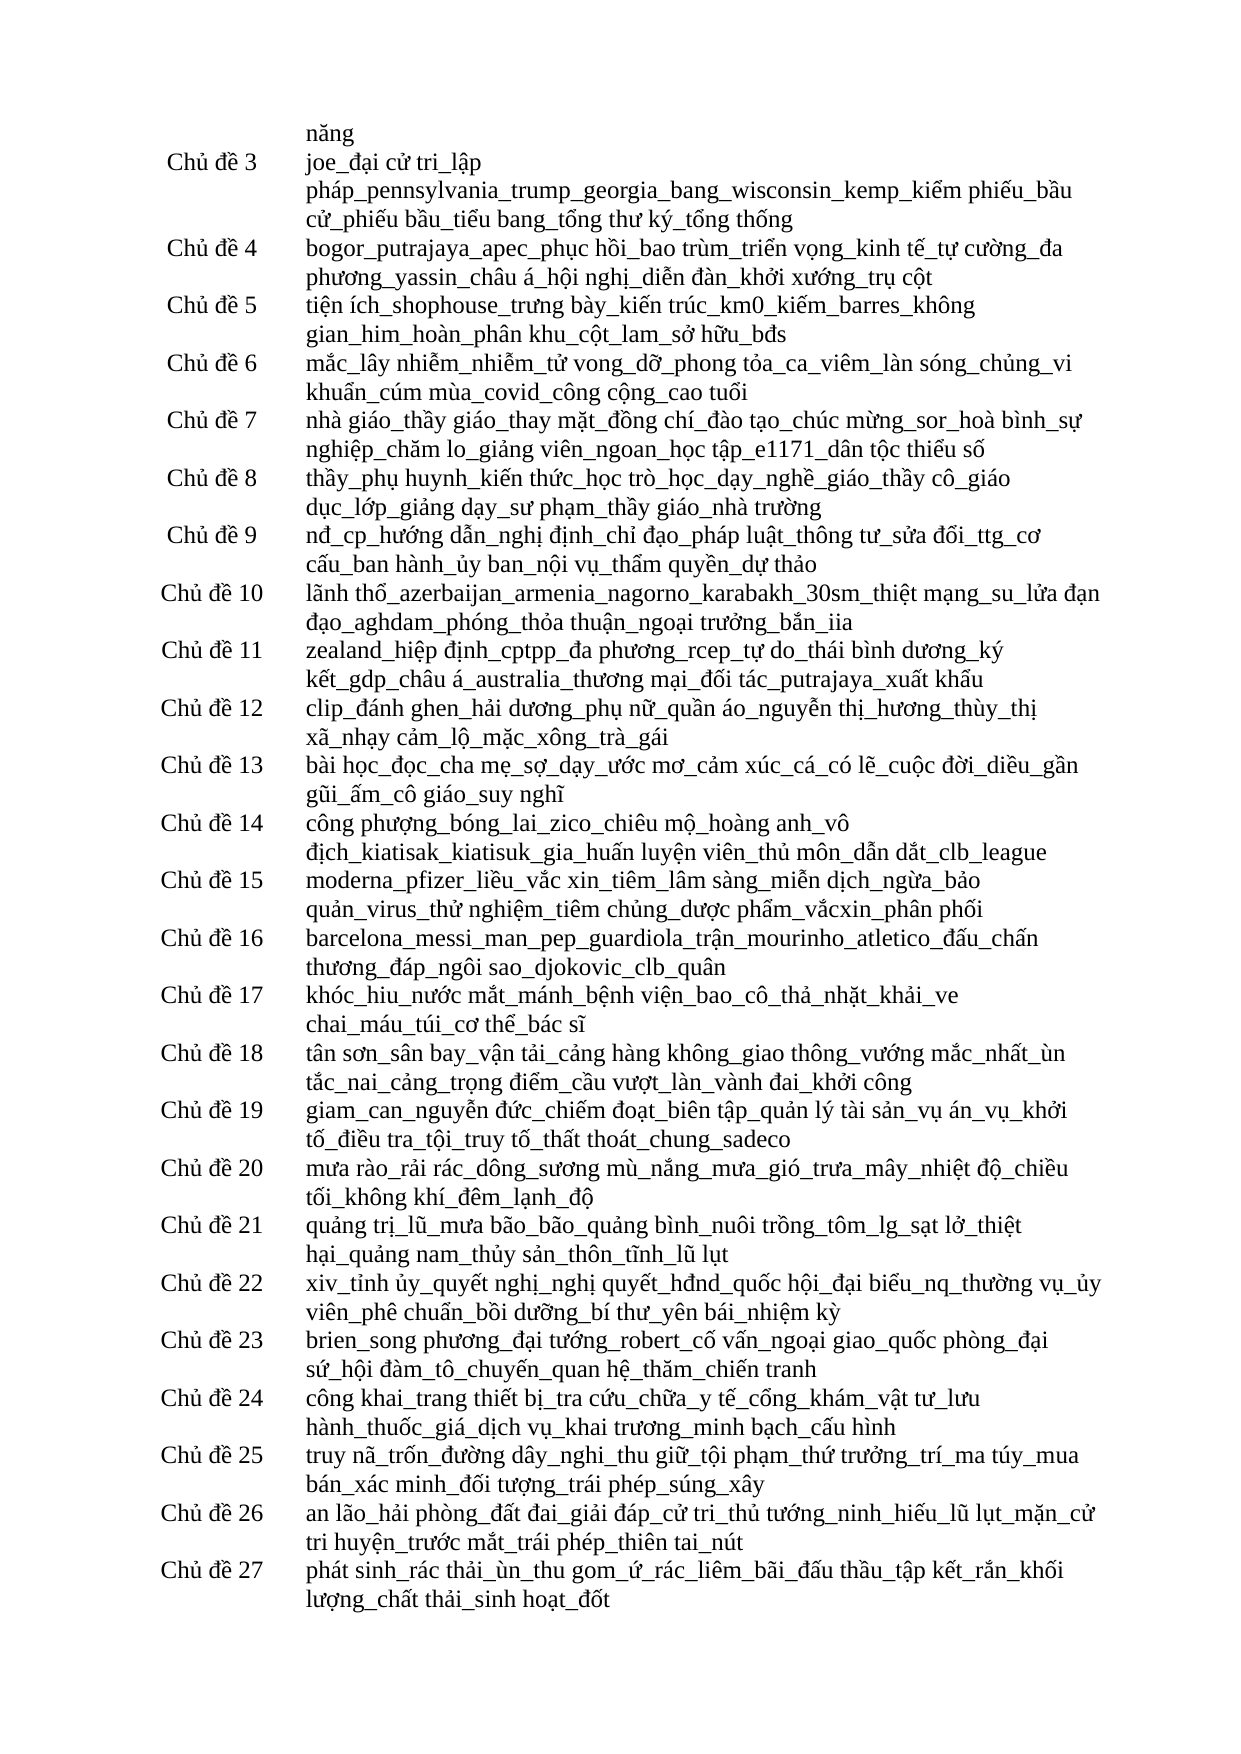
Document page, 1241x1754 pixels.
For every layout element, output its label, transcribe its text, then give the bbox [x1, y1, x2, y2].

table_cell mưa rào_rải rác_dông_sương mù_nắng_mưa_gió_trưa_mây_nhiệt độ_chiều tối_không khí_đêm_lạnh_độ [306, 1153, 1122, 1211]
table_cell joe_đại cử tri_lập pháp_pennsylvania_trump_georgia_bang_wisconsin_kemp_kiểm phiếu_bầu cử_phiếu bầu_tiểu bang_tổng thư ký_tổng thống [306, 147, 1122, 233]
table_cell Chủ đề 20 [118, 1153, 306, 1211]
table_cell Chủ đề 8 [118, 463, 306, 521]
table_cell Chủ đề 7 [118, 406, 306, 463]
table_cell Chủ đề 18 [118, 1038, 306, 1096]
table_cell nhà giáo_thầy giáo_thay mặt_đồng chí_đào tạo_chúc mừng_sor_hoà bình_sự nghiệp_chăm lo_giảng viên_ngoan_học tập_e1171_dân tộc thiểu số [306, 406, 1122, 463]
table_cell Chủ đề 5 [118, 291, 306, 348]
table_cell công khai_trang thiết bị_tra cứu_chữa_y tế_cổng_khám_vật tư_lưu hành_thuốc_giá_dịch vụ_khai trương_minh bạch_cấu hình [306, 1383, 1122, 1441]
table_cell Chủ đề 23 [118, 1326, 306, 1383]
table_cell Chủ đề 22 [118, 1268, 306, 1326]
table_cell Chủ đề 16 [118, 923, 306, 981]
table_cell brien_song phương_đại tướng_robert_cố vấn_ngoại giao_quốc phòng_đại sứ_hội đàm_tô_chuyến_quan hệ_thăm_chiến tranh [306, 1326, 1122, 1383]
table_cell bài học_đọc_cha mẹ_sợ_dạy_ước mơ_cảm xúc_cá_có lẽ_cuộc đời_diều_gần gũi_ấm_cô giáo_suy nghĩ [306, 751, 1122, 808]
table_cell nđ_cp_hướng dẫn_nghị định_chỉ đạo_pháp luật_thông tư_sửa đổi_ttg_cơ cấu_ban hành_ủy ban_nội vụ_thẩm quyền_dự thảo [306, 521, 1122, 578]
table_cell phát sinh_rác thải_ùn_thu gom_ứ_rác_liêm_bãi_đấu thầu_tập kết_rắn_khối lượng_chất thải_sinh hoạt_đốt [306, 1556, 1122, 1613]
table_cell công phượng_bóng_lai_zico_chiêu mộ_hoàng anh_vô địch_kiatisak_kiatisuk_gia_huấn luyện viên_thủ môn_dẫn dắt_clb_league [306, 808, 1122, 866]
table_cell truy nã_trốn_đường dây_nghi_thu giữ_tội phạm_thứ trưởng_trí_ma túy_mua bán_xác minh_đối tượng_trái phép_súng_xây [306, 1441, 1122, 1498]
table_cell moderna_pfizer_liều_vắc xin_tiêm_lâm sàng_miễn dịch_ngừa_bảo quản_virus_thử nghiệm_tiêm chủng_dược phẩm_vắcxin_phân phối [306, 866, 1122, 923]
table_cell Chủ đề 15 [118, 866, 306, 923]
table_cell giam_can_nguyễn đức_chiếm đoạt_biên tập_quản lý tài sản_vụ án_vụ_khởi tố_điều tra_tội_truy tố_thất thoát_chung_sadeco [306, 1096, 1122, 1153]
table_cell Chủ đề 14 [118, 808, 306, 866]
table_cell năng [306, 118, 1122, 147]
table_cell Chủ đề 19 [118, 1096, 306, 1153]
table_cell Chủ đề 13 [118, 751, 306, 808]
table_cell Chủ đề 26 [118, 1498, 306, 1556]
table_cell quảng trị_lũ_mưa bão_bão_quảng bình_nuôi trồng_tôm_lg_sạt lở_thiệt hại_quảng nam_thủy sản_thôn_tĩnh_lũ lụt [306, 1211, 1122, 1268]
table_cell tiện ích_shophouse_trưng bày_kiến trúc_km0_kiếm_barres_không gian_him_hoàn_phân khu_cột_lam_sở hữu_bđs [306, 291, 1122, 348]
table_cell Chủ đề 12 [118, 693, 306, 751]
table_cell Chủ đề 9 [118, 521, 306, 578]
table_cell xiv_tỉnh ủy_quyết nghị_nghị quyết_hđnd_quốc hội_đại biểu_nq_thường vụ_ủy viên_phê chuẩn_bồi dưỡng_bí thư_yên bái_nhiệm kỳ [306, 1268, 1122, 1326]
table_cell mắc_lây nhiễm_nhiễm_tử vong_dỡ_phong tỏa_ca_viêm_làn sóng_chủng_vi khuẩn_cúm mùa_covid_công cộng_cao tuổi [306, 348, 1122, 406]
table_cell Chủ đề 10 [118, 578, 306, 636]
table_cell [118, 118, 306, 147]
table_cell clip_đánh ghen_hải dương_phụ nữ_quần áo_nguyễn thị_hương_thùy_thị xã_nhạy cảm_lộ_mặc_xông_trà_gái [306, 693, 1122, 751]
table_cell Chủ đề 25 [118, 1441, 306, 1498]
table_cell Chủ đề 6 [118, 348, 306, 406]
table_cell barcelona_messi_man_pep_guardiola_trận_mourinho_atletico_đấu_chấn thương_đáp_ngôi sao_djokovic_clb_quân [306, 923, 1122, 981]
table_cell Chủ đề 3 [118, 147, 306, 233]
table_cell bogor_putrajaya_apec_phục hồi_bao trùm_triển vọng_kinh tế_tự cường_đa phương_yassin_châu á_hội nghị_diễn đàn_khởi xướng_trụ cột [306, 233, 1122, 291]
table_cell Chủ đề 24 [118, 1383, 306, 1441]
table_cell zealand_hiệp định_cptpp_đa phương_rcep_tự do_thái bình dương_ký kết_gdp_châu á_australia_thương mại_đối tác_putrajaya_xuất khẩu [306, 636, 1122, 693]
table_cell Chủ đề 4 [118, 233, 306, 291]
table_cell Chủ đề 21 [118, 1211, 306, 1268]
table_cell khóc_hiu_nước mắt_mánh_bệnh viện_bao_cô_thả_nhặt_khải_ve chai_máu_túi_cơ thể_bác sĩ [306, 981, 1122, 1038]
table_cell thầy_phụ huynh_kiến thức_học trò_học_dạy_nghề_giáo_thầy cô_giáo dục_lớp_giảng dạy_sư phạm_thầy giáo_nhà trường [306, 463, 1122, 521]
table_cell Chủ đề 27 [118, 1556, 306, 1613]
table_cell lãnh thổ_azerbaijan_armenia_nagorno_karabakh_30sm_thiệt mạng_su_lửa đạn đạo_aghdam_phóng_thỏa thuận_ngoại trưởng_bắn_iia [306, 578, 1122, 636]
table_cell Chủ đề 17 [118, 981, 306, 1038]
table_cell tân sơn_sân bay_vận tải_cảng hàng không_giao thông_vướng mắc_nhất_ùn tắc_nai_cảng_trọng điểm_cầu vượt_làn_vành đai_khởi công [306, 1038, 1122, 1096]
table_cell an lão_hải phòng_đất đai_giải đáp_cử tri_thủ tướng_ninh_hiếu_lũ lụt_mặn_cử tri huyện_trước mắt_trái phép_thiên tai_nút [306, 1498, 1122, 1556]
table_cell Chủ đề 11 [118, 636, 306, 693]
